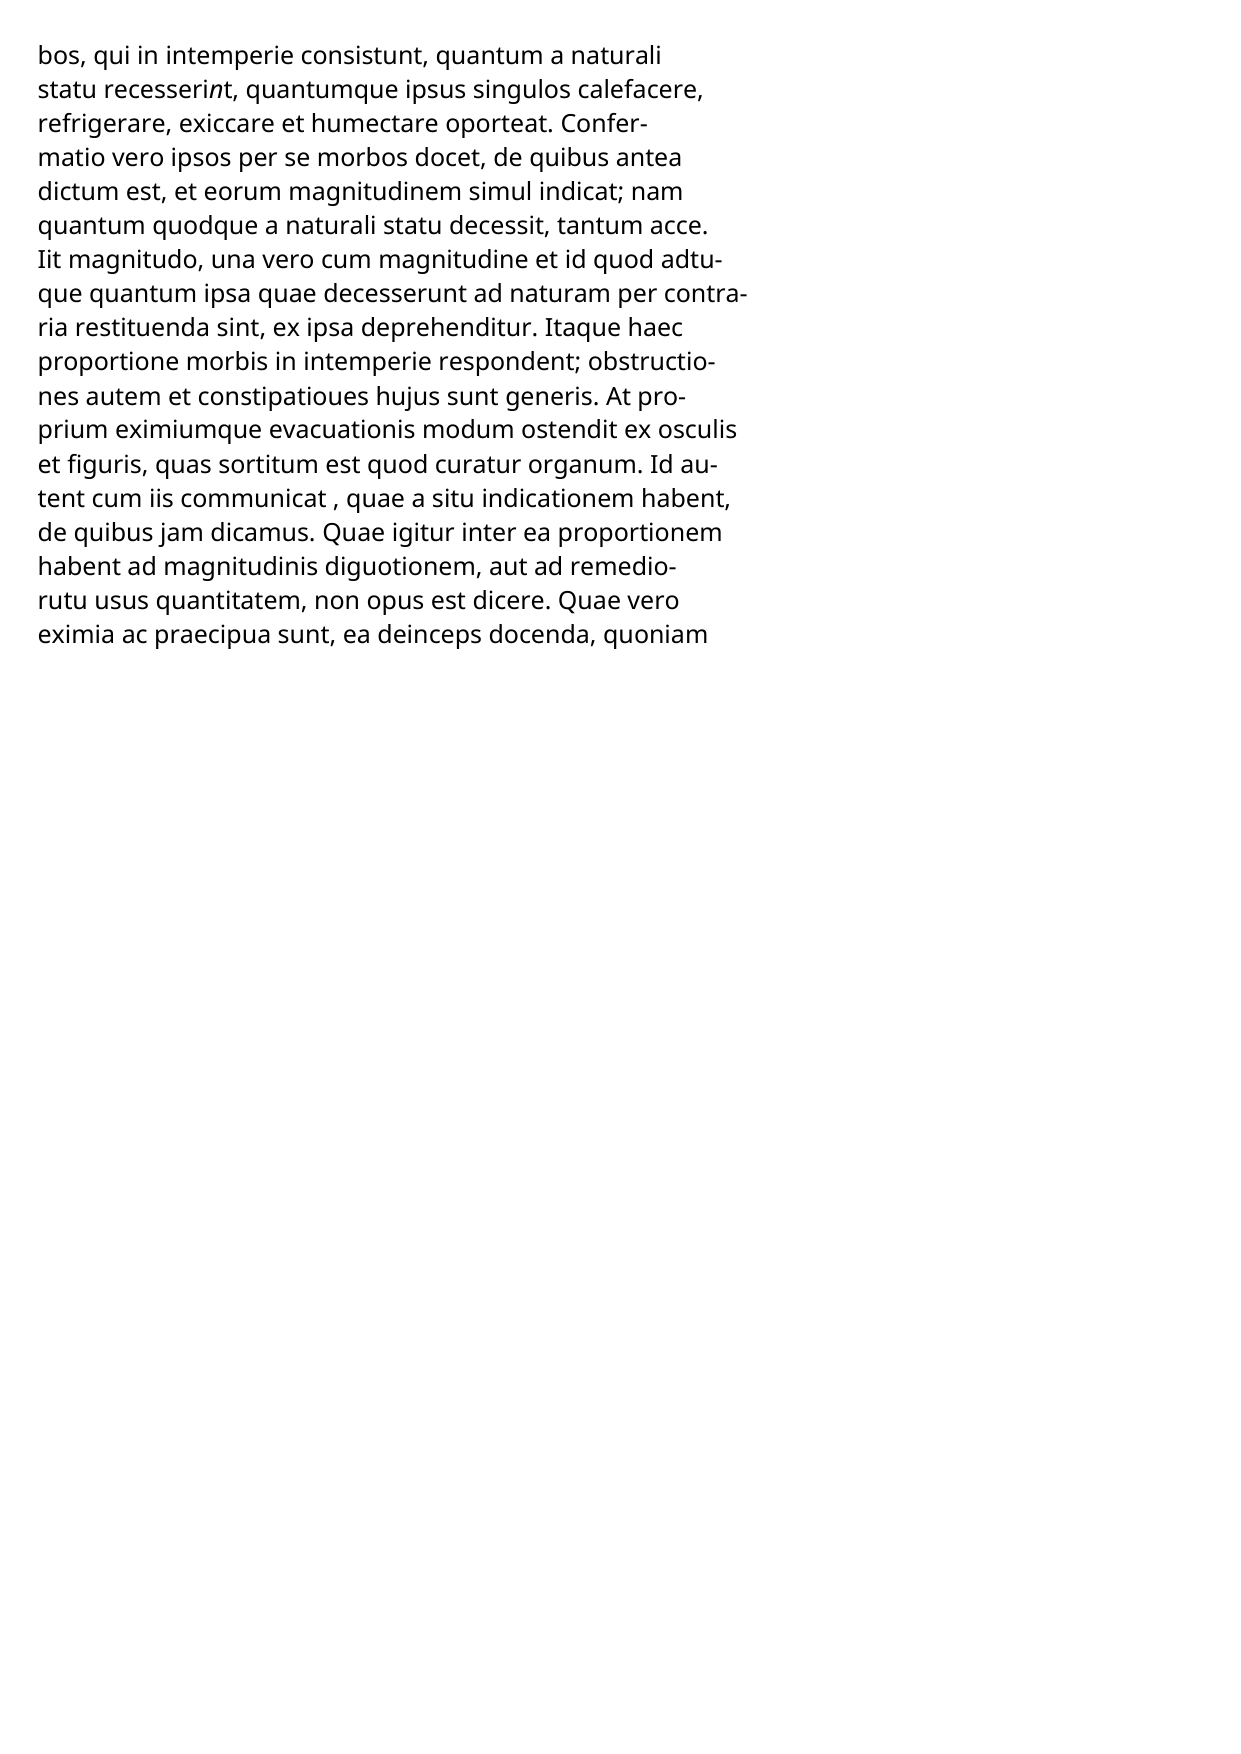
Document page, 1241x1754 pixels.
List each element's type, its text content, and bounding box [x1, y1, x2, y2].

text bos, qui in intemperie consistunt, quantum a naturali statu recesserint, quantumque ipsus singulos calefacere, refrigerare, exiccare et humectare oporteat. Confer- matio vero ipsos per se morbos docet, de quibus antea dictum est, et eorum magnitudinem simul indicat; nam quantum quodque a naturali statu decessit, tantum acce. Iit magnitudo, una vero cum magnitudine et id quod adtu- que quantum ipsa quae decesserunt ad naturam per contra- ria restituenda sint, ex ipsa deprehenditur. Itaque haec proportione morbis in intemperie respondent; obstructio- nes autem et constipatioues hujus sunt generis. At pro- prium eximiumque evacuationis modum ostendit ex osculis et figuris, quas sortitum est quod curatur organum. Id au- tent cum iis communicat , quae a situ indicationem habent, de quibus jam dicamus. Quae igitur inter ea proportionem habent ad magnitudinis diguotionem, aut ad remedio- rutu usus quantitatem, non opus est dicere. Quae vero eximia ac praecipua sunt, ea deinceps docenda, quoniam [37, 37, 1203, 651]
